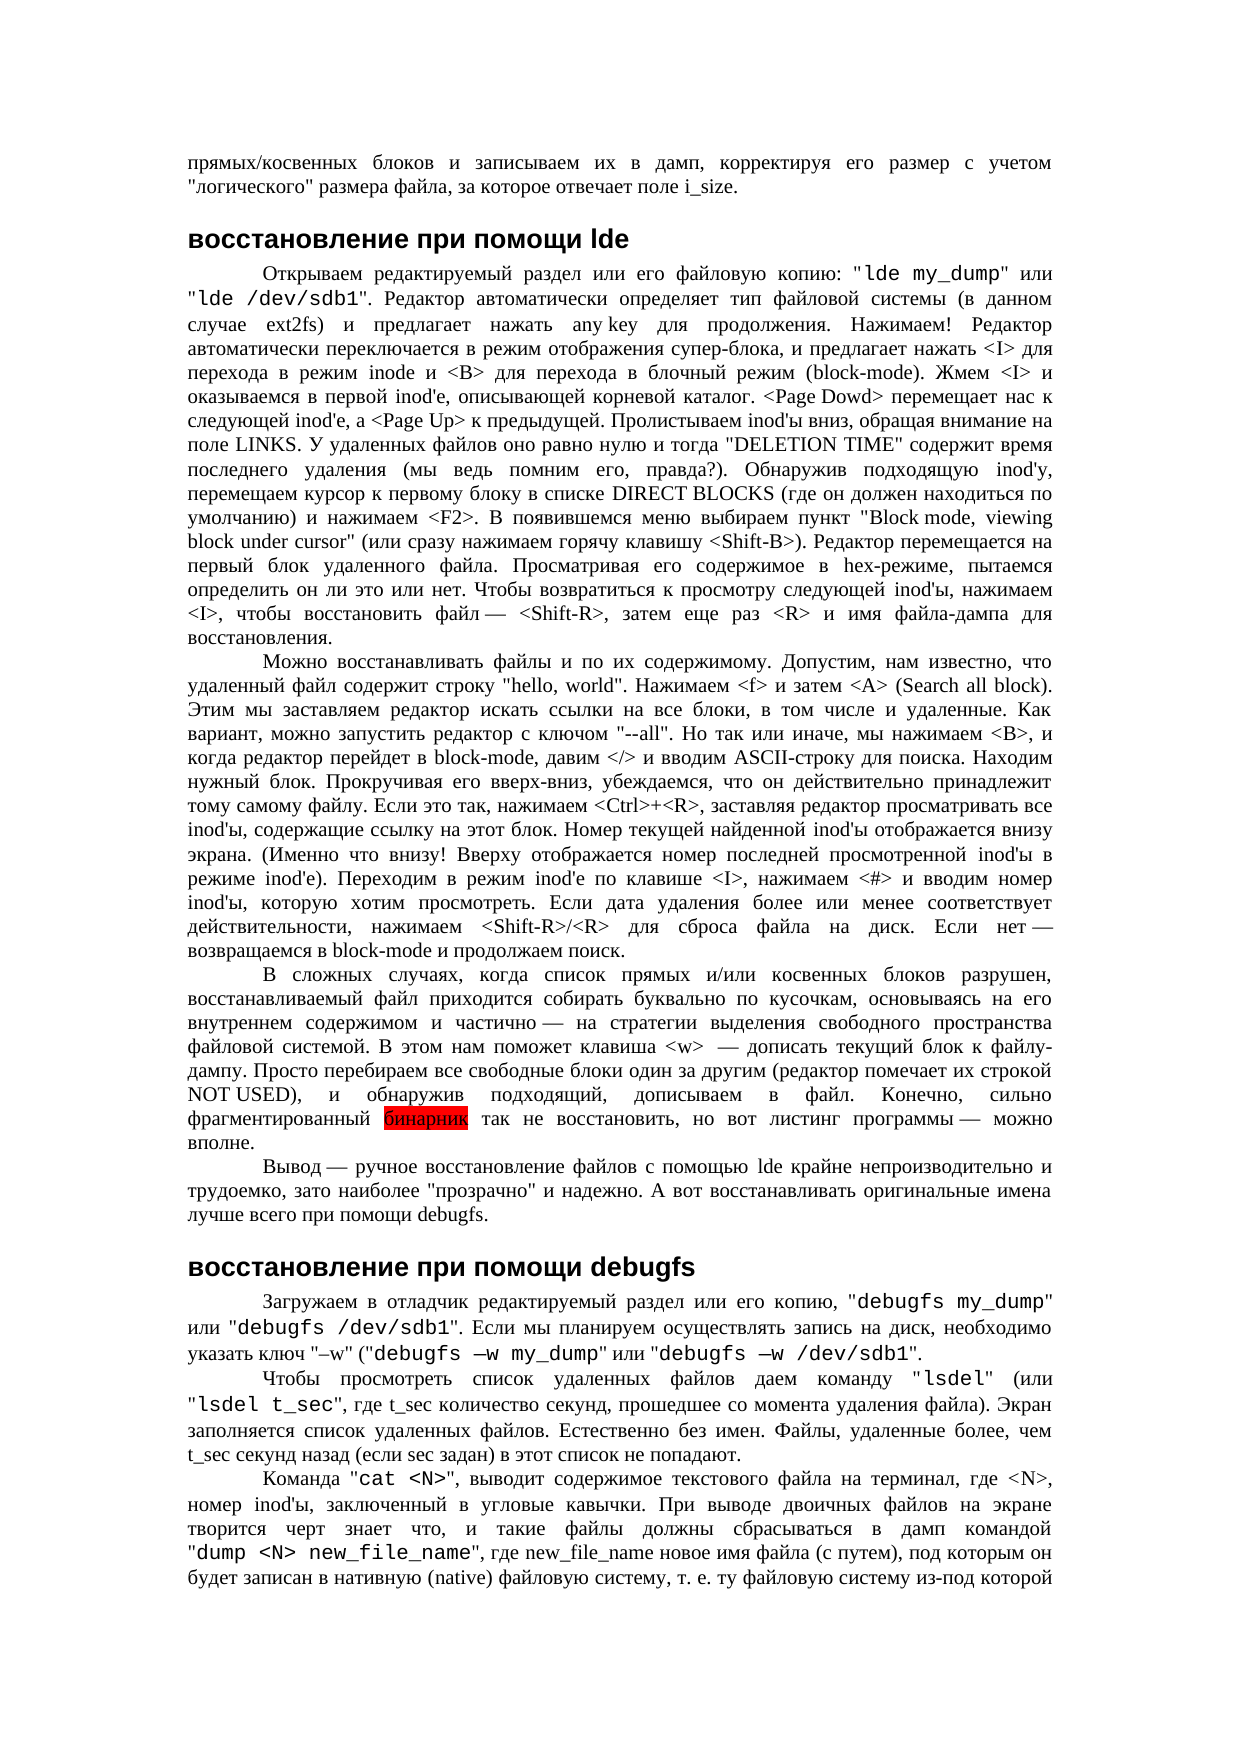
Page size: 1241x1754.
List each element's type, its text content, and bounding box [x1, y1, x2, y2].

text Открываем редактируемый раздел или его файловую копию: "lde my_dump" или "lde /dev/sdb1". Редактор автоматически определяет тип файловой системы (в данном случае ext2fs) и предлагает нажать any key для продолжения. Нажимаем! Редактор автоматически переключается в режим отображения супер-блока, и предлагает нажать <I> для перехода в режим inode и <B> для перехода в блочный режим (block-mode). Жмем <I> и оказываемся в первой inod'e, описывающей корневой каталог. <Page Dowd> перемещает нас к следующей inod'e, а <Page Up> к предыдущей. Пролистываем inod'ы вниз, обращая внимание на поле LINKS. У удаленных файлов оно равно нулю и тогда "DELETION TIME" содержит время последнего удаления (мы ведь помним его, правда?). Обнаружив подходящую inod'у, перемещаем курсор к первому блоку в списке DIRECT BLOCKS (где он должен находиться по умолчанию) и нажимаем <F2>. В появившемся меню выбираем пункт "Block mode, viewing block under cursor" (или сразу нажимаем горячу клавишу <Shift-B>). Редактор перемещается на первый блок удаленного файла. Просматривая его содержимое в hex-режиме, пытаемся определить он ли это или нет. Чтобы возвратиться к просмотру следующей inod'ы, нажимаем <I>, чтобы восстановить файл — <Shift-R>, затем еще раз <R> и имя файла-дампа для восстановления. [187, 261, 1053, 649]
text Загружаем в отладчик редактируемый раздел или его копию, "debugfs my_dump" или "debugfs /dev/sdb1". Если мы планируем осуществлять запись на диск, необходимо указать ключ "–w" ("debugfs —w my_dump" или "debugfs —w /dev/sdb1". [187, 1289, 1053, 1366]
text прямых/косвенных блоков и записываем их в дамп, корректируя его размер с учетом "логического" размера файла, за которое отвечает поле i_size. [187, 150, 1053, 198]
text Чтобы просмотреть список удаленных файлов даем команду "lsdel" (или "lsdel t_sec", где t_sec количество секунд, прошедшее со момента удаления файла). Экран заполняется список удаленных файлов. Естественно без имен. Файлы, удаленные более, чем t_sec секунд назад (если sec задан) в этот список не попадают. [187, 1366, 1053, 1466]
text В сложных случаях, когда список прямых и/или косвенных блоков разрушен, восстанавливаемый файл приходится собирать буквально по кусочкам, основываясь на его внутреннем содержимом и частично — на стратегии выделения свободного пространства файловой системой. В этом нам поможет клавиша <w> — дописать текущий блок к файлу-дампу. Просто перебираем все свободные блоки один за другим (редактор помечает их строкой NOT USED), и обнаружив подходящий, дописываем в файл. Конечно, сильно фрагментированный бинарник так не восстановить, но вот листинг программы — можно вполне. [187, 962, 1053, 1154]
subtitle восстановление при помощи debugfs [187, 1251, 1053, 1283]
text Можно восстанавливать файлы и по их содержимому. Допустим, нам известно, что удаленный файл содержит строку "hello, world". Нажимаем <f> и затем <A> (Search all block). Этим мы заставляем редактор искать ссылки на все блоки, в том числе и удаленные. Как вариант, можно запустить редактор с ключом "--all". Но так или иначе, мы нажимаем <B>, и когда редактор перейдет в block-mode, давим </> и вводим ASCII-строку для поиска. Находим нужный блок. Прокручивая его вверх-вниз, убеждаемся, что он действительно принадлежит тому самому файлу. Если это так, нажимаем <Ctrl>+<R>, заставляя редактор просматривать все inod'ы, содержащие ссылку на этот блок. Номер текущей найденной inod'ы отображается внизу экрана. (Именно что внизу! Вверху отображается номер последней просмотренной inod'ы в режиме inod'e). Переходим в режим inod'е по клавише <I>, нажимаем <#> и вводим номер inod'ы, которую хотим просмотреть. Если дата удаления более или менее соответствует действительности, нажимаем <Shift-R>/<R> для сброса файла на диск. Если нет — возвращаемся в block-mode и продолжаем поиск. [187, 649, 1053, 962]
text Команда "cat <N>", выводит содержимое текстового файла на терминал, где <N>, номер inod'ы, заключенный в угловые кавычки. При выводе двоичных файлов на экране творится черт знает что, и такие файлы должны сбрасываться в дамп командой "dump <N> new_file_name", где new_file_name новое имя файла (с путем), под которым он будет записан в нативную (native) файловую систему, т. е. ту файловую систему из-под которой [187, 1466, 1053, 1589]
subtitle восстановление при помощи lde [187, 223, 1053, 254]
text Вывод — ручное восстановление файлов с помощью lde крайне непроизводительно и трудоемко, зато наиболее "прозрачно" и надежно. А вот восстанавливать оригинальные имена лучше всего при помощи debugfs. [187, 1154, 1053, 1226]
